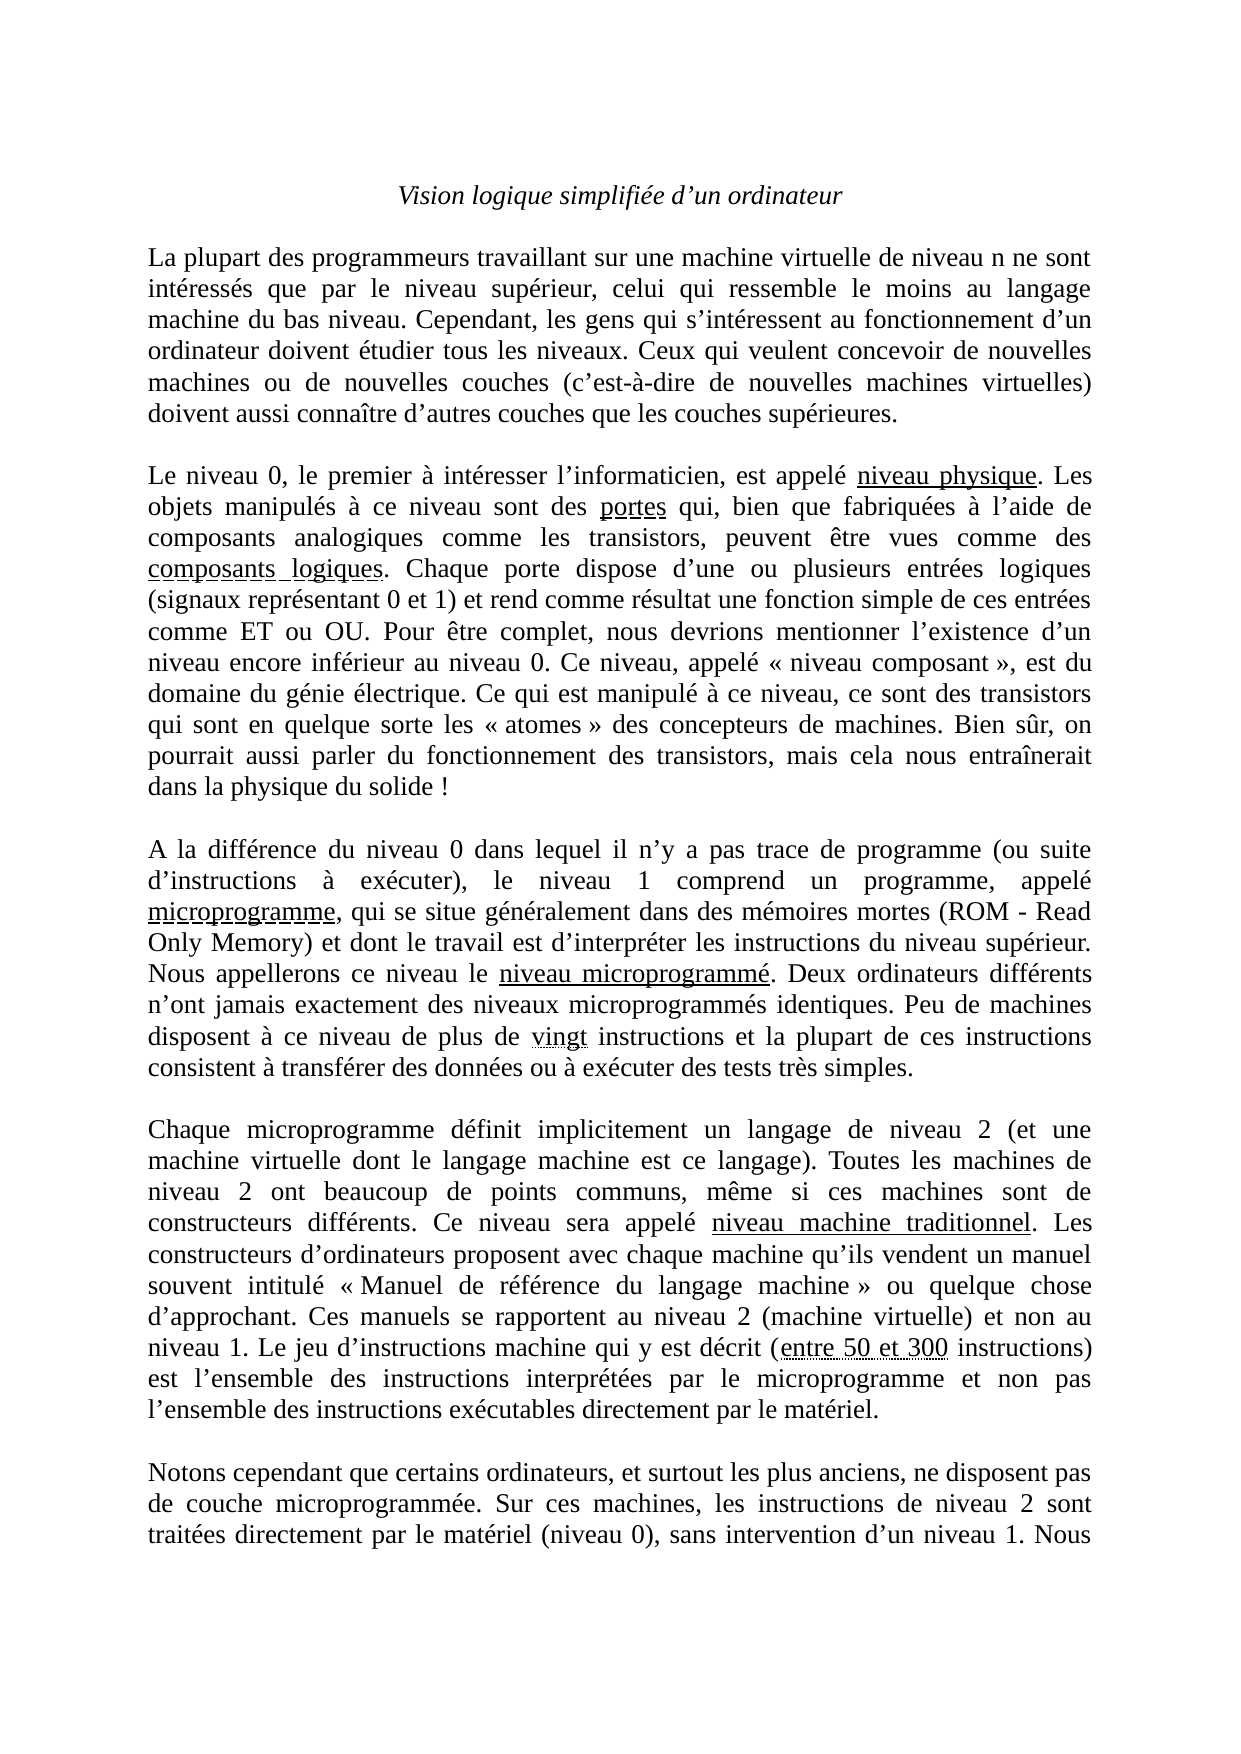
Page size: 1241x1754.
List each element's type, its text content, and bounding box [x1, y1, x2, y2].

text Chaque microprogramme définit implicitement un langage de niveau 2 (et une machine virtuelle dont le langage machine est ce langage). Toutes les machines de niveau 2 ont beaucoup de points communs, même si ces machines sont de constructeurs différents. Ce niveau sera appelé niveau machine traditionnel. Les constructeurs d’ordinateurs proposent avec chaque machine qu’ils vendent un manuel souvent intitulé « Manuel de référence du langage machine » ou quelque chose d’approchant. Ces manuels se rapportent au niveau 2 (machine virtuelle) et non au niveau 1. Le jeu d’instructions machine qui y est décrit (entre 50 et 300 instructions) est l’ensemble des instructions interprétées par le microprogramme et non pas l’ensemble des instructions exécutables directement par le matériel. [148, 1113, 1093, 1424]
text Le niveau 0, le premier à intéresser l’informaticien, est appelé niveau physique. Les objets manipulés à ce niveau sont des portes qui, bien que fabriquées à l’aide de composants analogiques comme les transistors, peuvent être vues comme des composants logiques. Chaque porte dispose d’une ou plusieurs entrées logiques (signaux représentant 0 et 1) et rend comme résultat une fonction simple de ces entrées comme ET ou OU. Pour être complet, nous devrions mentionner l’existence d’un niveau encore inférieur au niveau 0. Ce niveau, appelé « niveau composant », est du domaine du génie électrique. Ce qui est manipulé à ce niveau, ce sont des transistors qui sont en quelque sorte les « atomes » des concepteurs de machines. Bien sûr, on pourrait aussi parler du fonctionnement des transistors, mais cela nous entraînerait dans la physique du solide ! [148, 459, 1093, 802]
text A la différence du niveau 0 dans lequel il n’y a pas trace de programme (ou suite d’instructions à exécuter), le niveau 1 comprend un programme, appelé microprogramme, qui se situe généralement dans des mémoires mortes (ROM - Read Only Memory) et dont le travail est d’interpréter les instructions du niveau supérieur. Nous appellerons ce niveau le niveau microprogrammé. Deux ordinateurs différents n’ont jamais exactement des niveaux microprogrammés identiques. Peu de machines disposent à ce niveau de plus de vingt instructions et la plupart de ces instructions consistent à transférer des données ou à exécuter des tests très simples. [148, 833, 1093, 1082]
text Notons cependant que certains ordinateurs, et surtout les plus anciens, ne disposent pas de couche microprogrammée. Sur ces machines, les instructions de niveau 2 sont traitées directement par le matériel (niveau 0), sans intervention d’un niveau 1. Nous [148, 1456, 1093, 1549]
text Vision logique simplifiée d’un ordinateur [148, 179, 1093, 210]
text La plupart des programmeurs travaillant sur une machine virtuelle de niveau n ne sont intéressés que par le niveau supérieur, celui qui ressemble le moins au langage machine du bas niveau. Cependant, les gens qui s’intéressent au fonctionnement d’un ordinateur doivent étudier tous les niveaux. Ceux qui veulent concevoir de nouvelles machines ou de nouvelles couches (c’est-à-dire de nouvelles machines virtuelles) doivent aussi connaître d’autres couches que les couches supérieures. [148, 241, 1093, 428]
